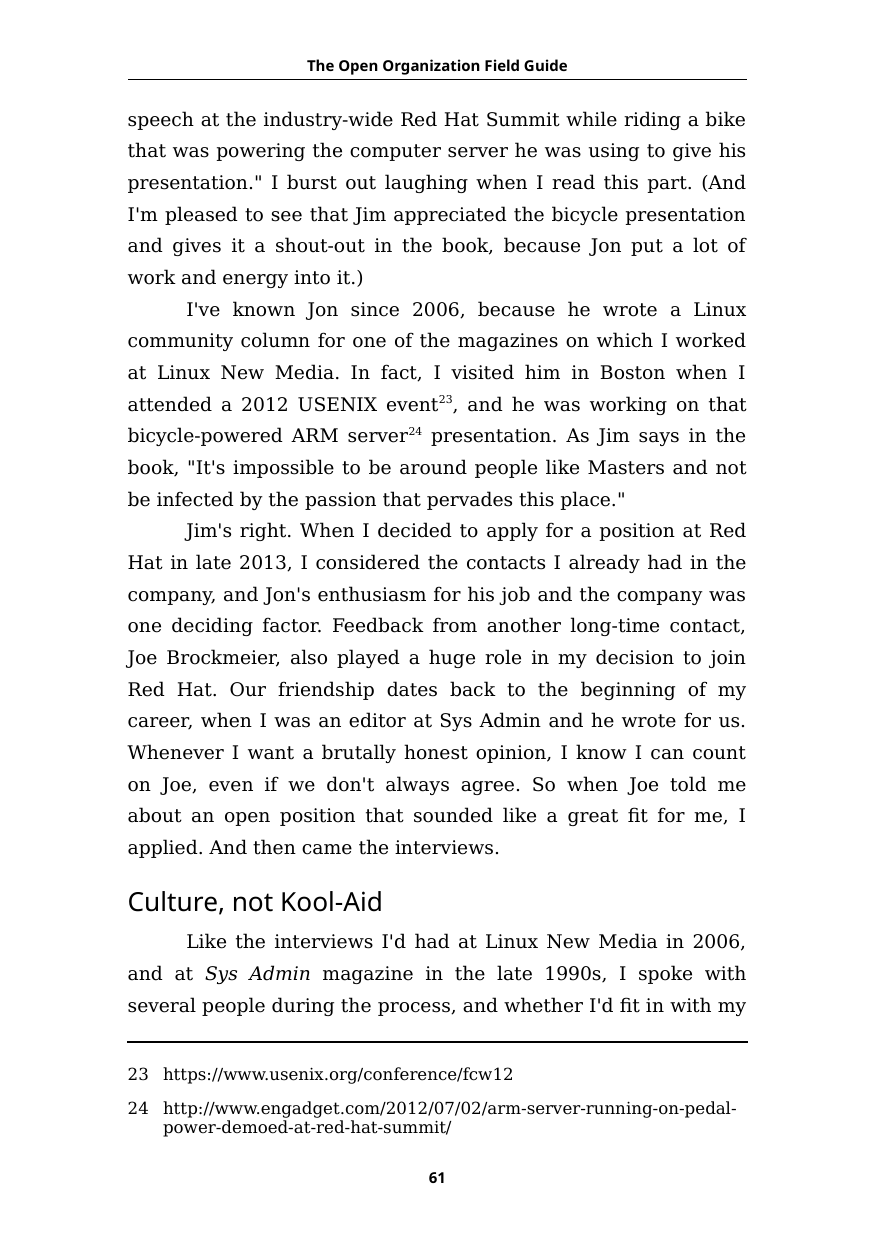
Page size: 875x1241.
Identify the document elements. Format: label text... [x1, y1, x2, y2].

text https://www.usenix.org/conference/fcw12 [127, 1064, 747, 1084]
text speech at the industry-wide Red Hat Summit while riding a bike that was powering the computer server he was using to give his presentation." I burst out laughing when I read this part. (And I'm pleased to see that Jim appreciated the bicycle presentation and gives it a shout-out in the book, because Jon put a lot of work and energy into it.) [127, 108, 747, 289]
text Jim's right. When I decided to apply for a position at Red Hat in late 2013, I considered the contacts I already had in the company, and Jon's enthusiasm for his job and the company was one deciding factor. Feedback from another long-time contact, Joe Brockmeier, also played a huge role in my decision to join Red Hat. Our friendship dates back to the beginning of my career, when I was an editor at Sys Admin and he wrote for us. Whenever I want a brutally honest opinion, I know I can count on Joe, even if we don't always agree. So when Joe told me about an open position that sounded like a great fit for me, I applied. And then came the interviews. [127, 520, 747, 859]
text I've known Jon since 2006, because he wrote a Linux community column for one of the magazines on which I worked at Linux New Media. In fact, I visited him in Boston when I attended a 2012 USENIX event, and he was working on that bicycle-powered ARM server presentation. As Jim says in the book, "It's impossible to be around people like Masters and not be infected by the passion that pervades this place." [127, 298, 747, 510]
text http://www.engadget.com/2012/07/02/arm-server-running-on-pedal-power-demoed-at-red-hat-summit/ [127, 1099, 747, 1138]
text Like the interviews I'd had at Linux New Media in 2006, and at Sys Admin magazine in the late 1990s, I spoke with several people during the process, and whether I'd fit in with my [127, 931, 747, 1017]
subtitle Culture, not Kool-Aid [127, 883, 747, 919]
